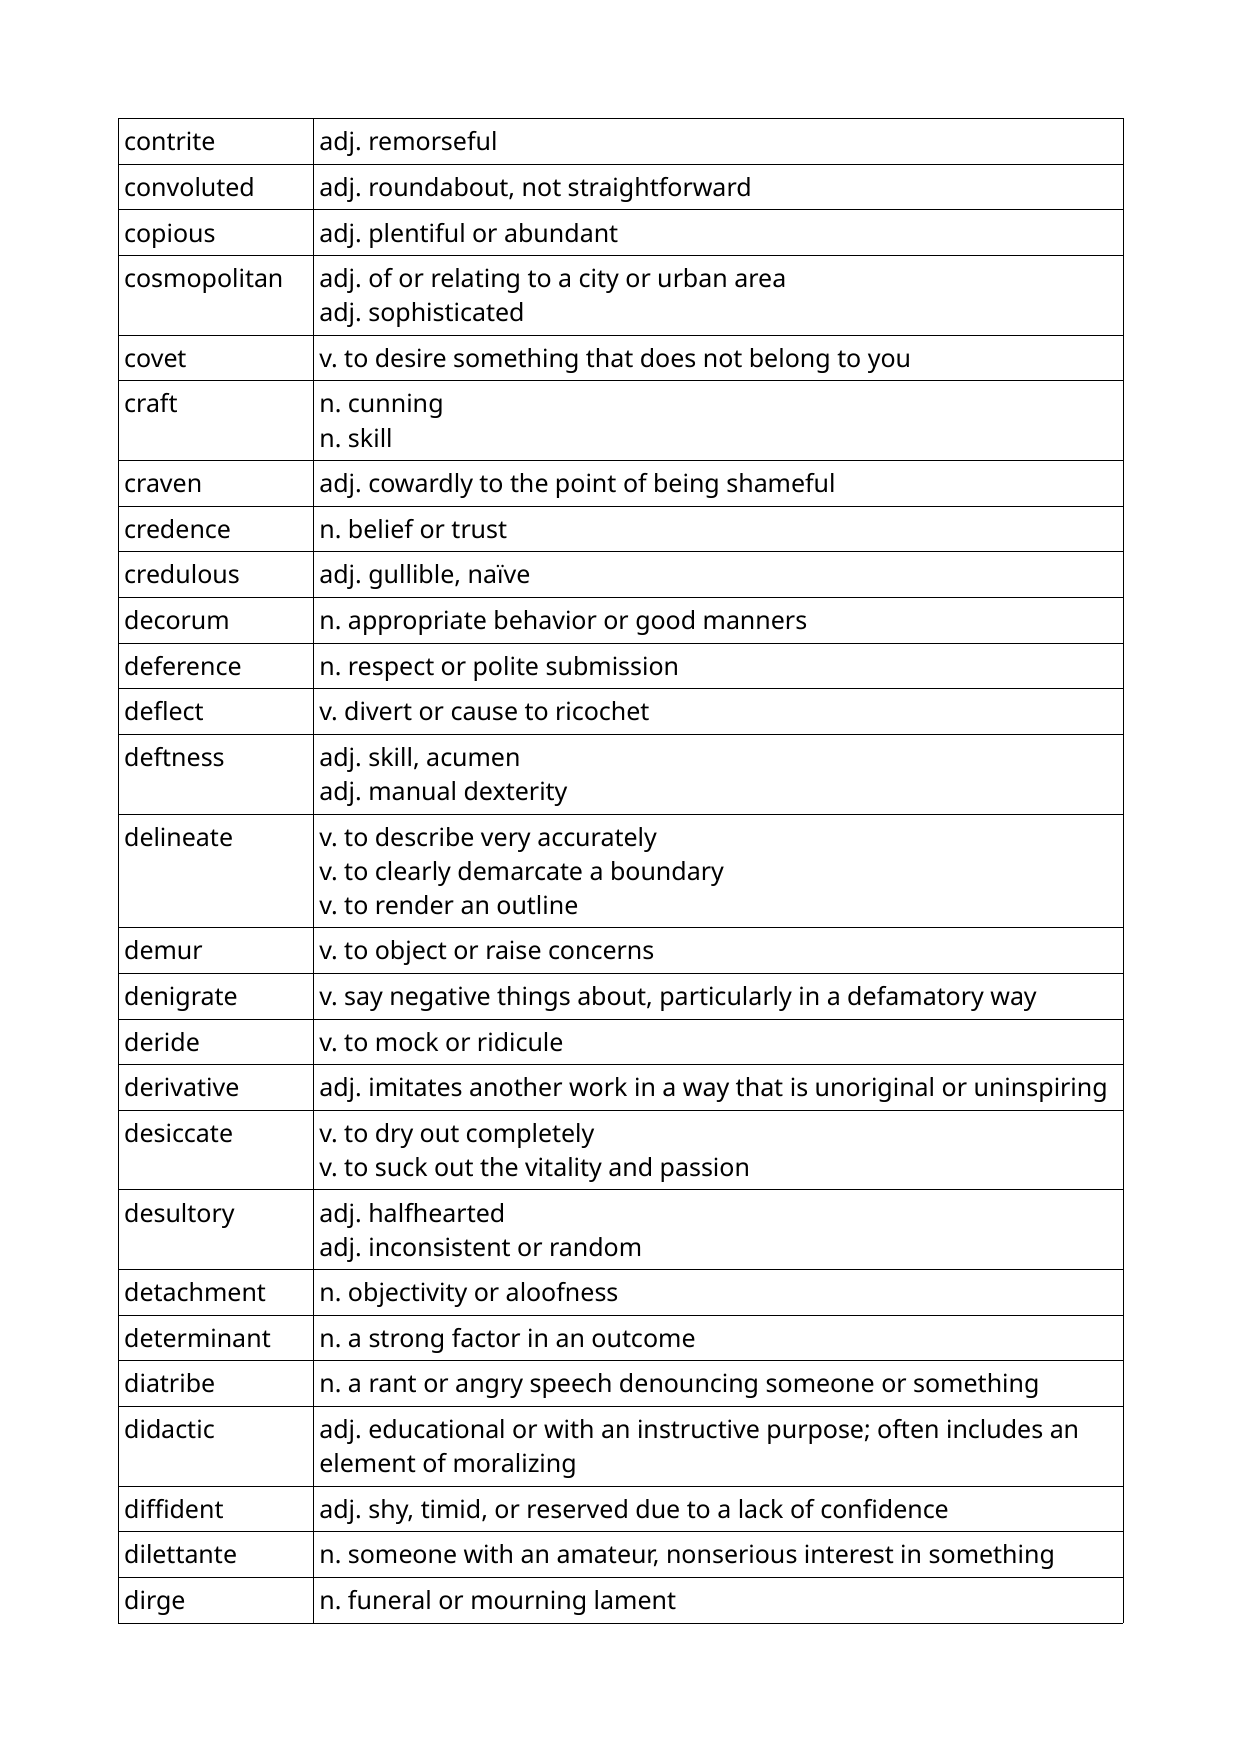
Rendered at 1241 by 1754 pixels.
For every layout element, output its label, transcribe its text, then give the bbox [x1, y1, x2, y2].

table_cell dirge [119, 1578, 313, 1622]
table_cell dilettante [119, 1532, 313, 1577]
table_cell diffident [119, 1487, 313, 1531]
table_cell desiccate [119, 1111, 313, 1189]
table_cell demur [119, 928, 313, 973]
table_cell adj. educational or with an instructive purpose; often includes an element of moralizing [314, 1407, 1123, 1486]
table_cell n. a strong factor in an outcome [314, 1316, 1123, 1360]
table_cell craft [119, 381, 313, 460]
table_cell delineate [119, 815, 313, 927]
table_cell adj. cowardly to the point of being shameful [314, 461, 1123, 506]
table_cell n. funeral or mourning lament [314, 1578, 1123, 1622]
table_cell detachment [119, 1270, 313, 1315]
table_cell n. cunning n. skill [314, 381, 1123, 460]
table_cell adj. remorseful [314, 119, 1123, 164]
table_cell adj. halfhearted adj. inconsistent or random [314, 1190, 1123, 1269]
table_cell v. to desire something that does not belong to you [314, 336, 1123, 380]
table_cell adj. skill, acumen adj. manual dexterity [314, 735, 1123, 813]
table_cell v. to dry out completely v. to suck out the vitality and passion [314, 1111, 1123, 1189]
table_cell craven [119, 461, 313, 506]
table_cell n. a rant or angry speech denouncing someone or something [314, 1361, 1123, 1406]
table_cell credulous [119, 552, 313, 597]
table_cell adj. shy, timid, or reserved due to a lack of confidence [314, 1487, 1123, 1531]
table_cell deftness [119, 735, 313, 813]
table_cell n. respect or polite submission [314, 644, 1123, 688]
table_cell deference [119, 644, 313, 688]
table_cell v. to object or raise concerns [314, 928, 1123, 973]
table_cell v. to mock or ridicule [314, 1020, 1123, 1064]
table_cell n. belief or trust [314, 507, 1123, 551]
table_cell adj. plentiful or abundant [314, 210, 1123, 255]
table_cell adj. roundabout, not straightforward [314, 165, 1123, 209]
table_cell adj. imitates another work in a way that is unoriginal or uninspiring [314, 1065, 1123, 1110]
table_cell didactic [119, 1407, 313, 1486]
table_cell credence [119, 507, 313, 551]
table_cell diatribe [119, 1361, 313, 1406]
table_cell covet [119, 336, 313, 380]
table_cell desultory [119, 1190, 313, 1269]
table_cell copious [119, 210, 313, 255]
table_cell deflect [119, 689, 313, 734]
table_cell n. appropriate behavior or good manners [314, 598, 1123, 642]
table_cell n. objectivity or aloofness [314, 1270, 1123, 1315]
table_cell decorum [119, 598, 313, 642]
table_cell contrite [119, 119, 313, 164]
table_cell determinant [119, 1316, 313, 1360]
table_cell cosmopolitan [119, 256, 313, 335]
table_cell adj. gullible, naïve [314, 552, 1123, 597]
table_cell derivative [119, 1065, 313, 1110]
table_cell v. say negative things about, particularly in a defamatory way [314, 974, 1123, 1018]
table_cell v. to describe very accurately v. to clearly demarcate a boundary v. to render an outline [314, 815, 1123, 927]
table_cell convoluted [119, 165, 313, 209]
table_cell deride [119, 1020, 313, 1064]
table_cell v. divert or cause to ricochet [314, 689, 1123, 734]
table_cell denigrate [119, 974, 313, 1018]
table_cell n. someone with an amateur, nonserious interest in something [314, 1532, 1123, 1577]
table_cell adj. of or relating to a city or urban area adj. sophisticated [314, 256, 1123, 335]
